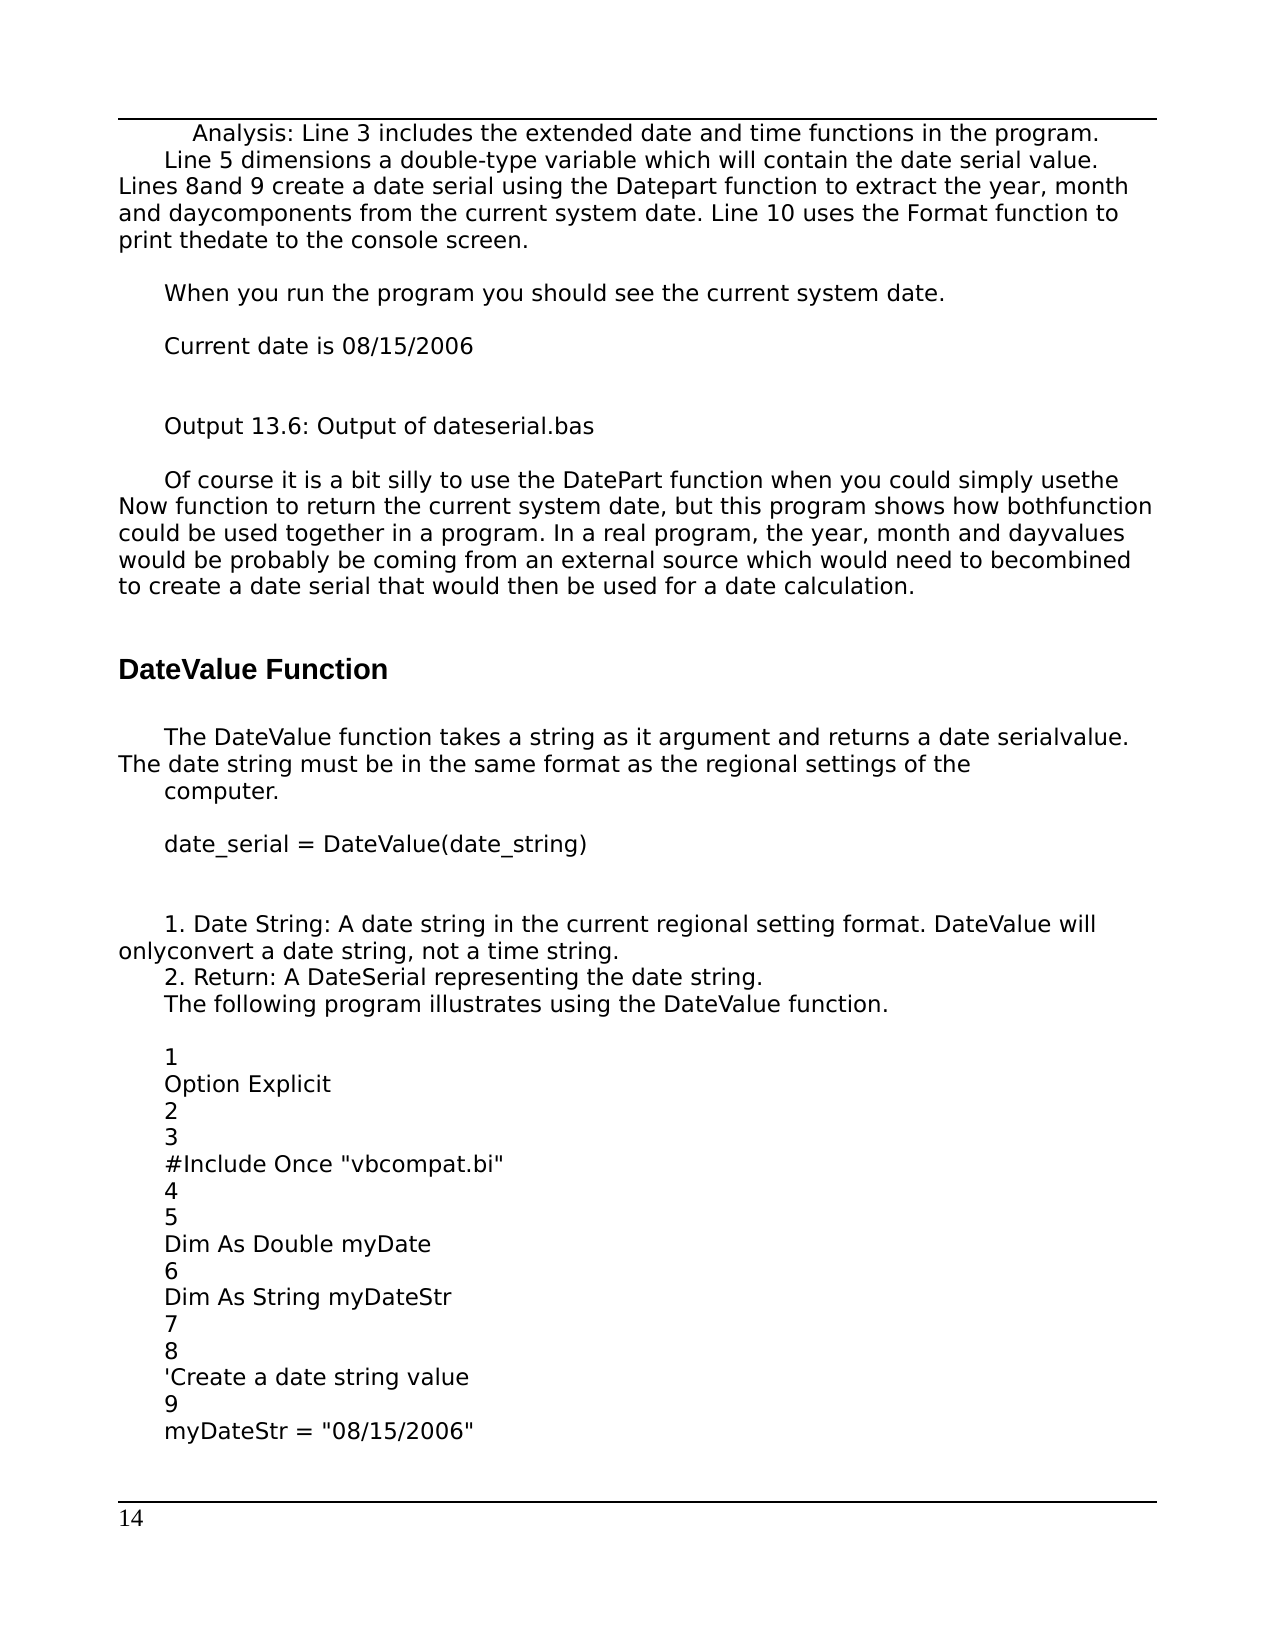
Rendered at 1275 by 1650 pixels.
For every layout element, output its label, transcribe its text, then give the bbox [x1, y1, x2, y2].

text Line 5 dimensions a double-type variable which will contain the date serial value. Lines 8and 9 create a date serial using the Datepart function to extract the year, month and daycomponents from the current system date. Line 10 uses the Format function to print thedate to the console screen. [118, 147, 1157, 253]
text Dim As String myDateStr [118, 1284, 1157, 1311]
text 6 [118, 1258, 1157, 1284]
text Output 13.6: Output of dateserial.bas [118, 413, 1157, 440]
text 5 [118, 1204, 1157, 1231]
text 'Create a date string value [118, 1364, 1157, 1391]
text 2 [118, 1098, 1157, 1124]
text Analysis: Line 3 includes the extended date and time functions in the program. [118, 120, 1157, 147]
text #Include Once "vbcompat.bi" [118, 1151, 1157, 1178]
subtitle DateValue Function [118, 652, 1157, 685]
text 9 [118, 1391, 1157, 1418]
text computer. [118, 778, 1157, 804]
text Dim As Double myDate [118, 1231, 1157, 1258]
text When you run the program you should see the current system date. [118, 280, 1157, 307]
text 2. Return: A DateSerial representing the date string. [118, 964, 1157, 991]
text 1. Date String: A date string in the current regional setting format. DateValue will onlyconvert a date string, not a time string. [118, 911, 1157, 964]
text Current date is 08/15/2006 [118, 333, 1157, 360]
text 8 [118, 1338, 1157, 1364]
text Option Explicit [118, 1071, 1157, 1098]
text 4 [118, 1178, 1157, 1204]
text The following program illustrates using the DateValue function. [118, 991, 1157, 1018]
text The DateValue function takes a string as it argument and returns a date serialvalue. The date string must be in the same format as the regional settings of the [118, 724, 1157, 778]
text Of course it is a bit silly to use the DatePart function when you could simply usethe Now function to return the current system date, but this program shows how bothfunction could be used together in a program. In a real program, the year, month and dayvalues would be probably be coming from an external source which would need to becombined to create a date serial that would then be used for a date calculation. [118, 467, 1157, 600]
text date_serial = DateValue(date_string) [118, 831, 1157, 858]
text 3 [118, 1124, 1157, 1151]
text 1 [118, 1044, 1157, 1071]
text myDateStr = "08/15/2006" [118, 1418, 1157, 1444]
text 7 [118, 1311, 1157, 1338]
